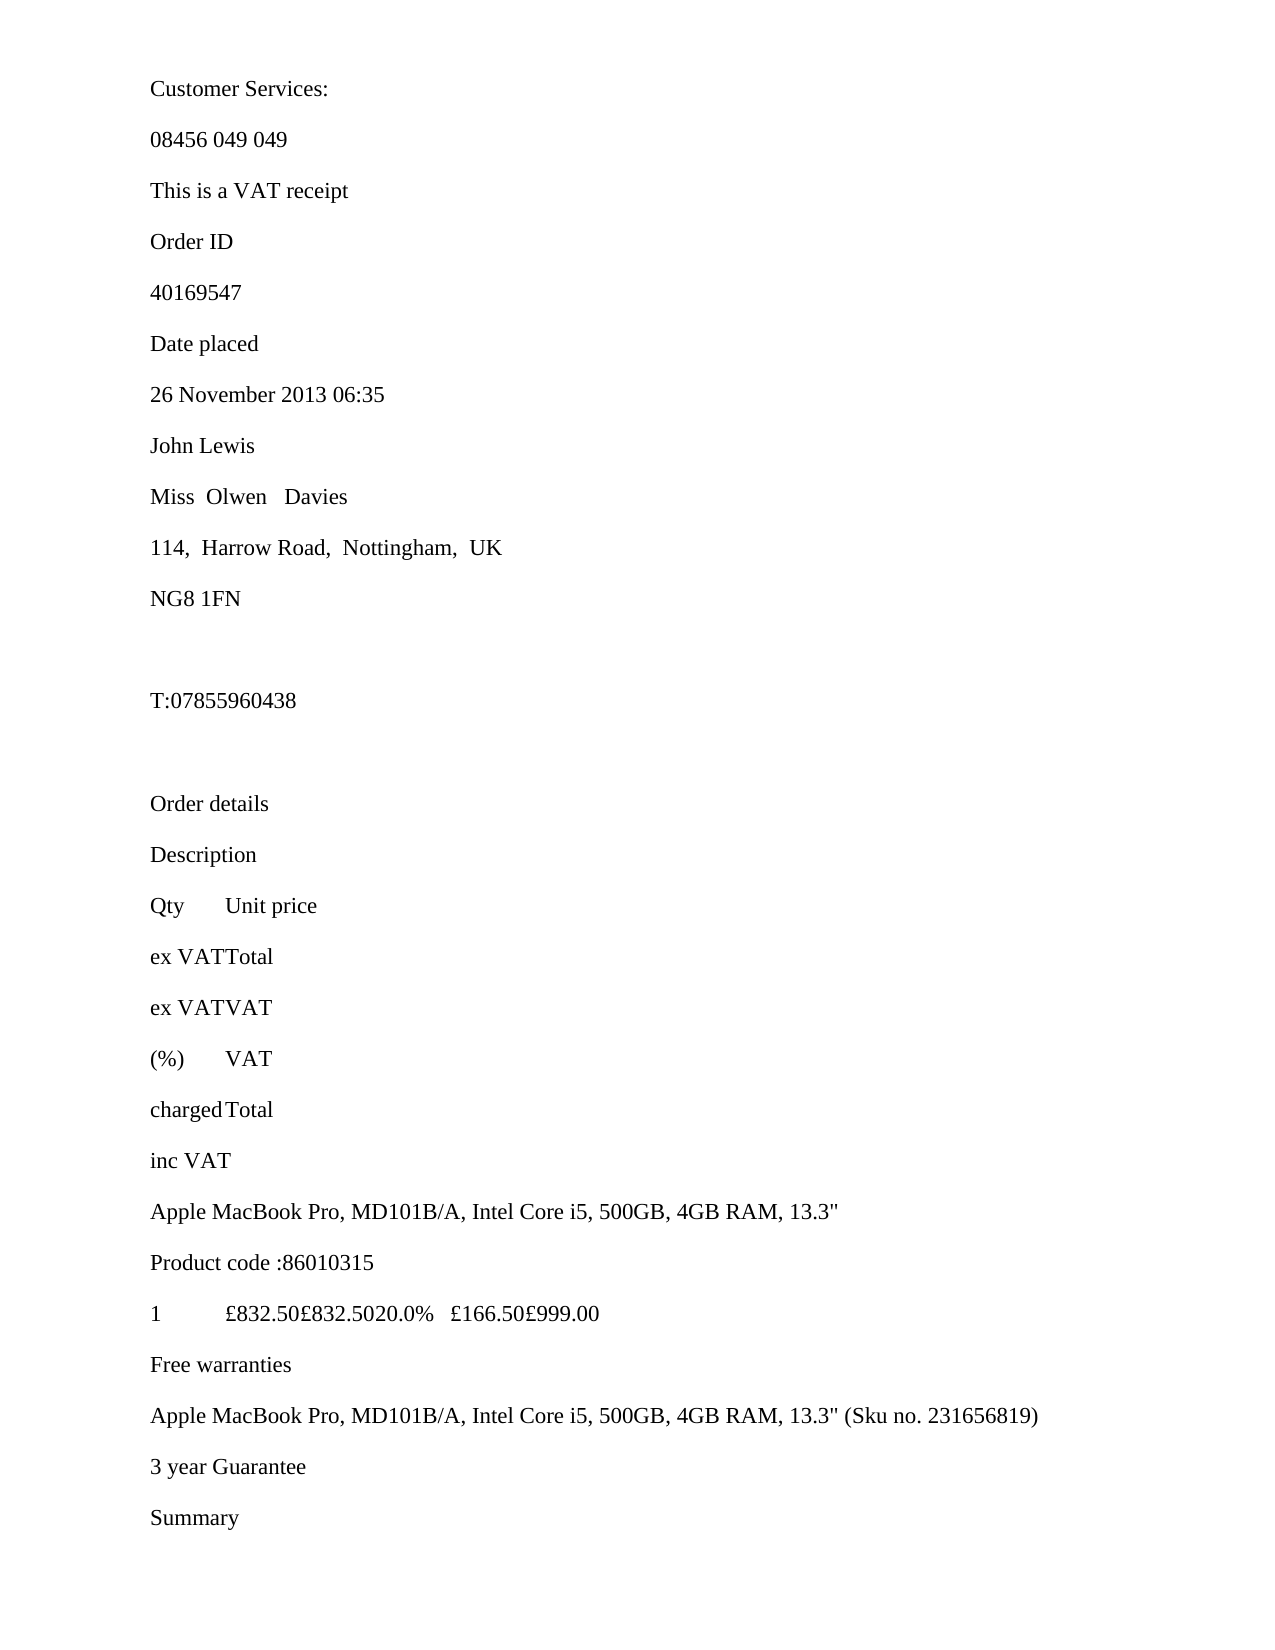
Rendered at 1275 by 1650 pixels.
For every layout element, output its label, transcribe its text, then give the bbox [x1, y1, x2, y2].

text John Lewis [150, 432, 1125, 459]
text Apple MacBook Pro, MD101B/A, Intel Core i5, 500GB, 4GB RAM, 13.3" (Sku no. 231656819) [150, 1402, 1125, 1428]
text This is a VAT receipt [150, 177, 1125, 203]
text Qty Unit price [150, 892, 1125, 918]
text charged Total [150, 1096, 1125, 1122]
text 26 November 2013 06:35 [150, 381, 1125, 408]
text Free warranties [150, 1351, 1125, 1377]
text Product code :86010315 [150, 1249, 1125, 1275]
text Description [150, 841, 1125, 867]
text inc VAT [150, 1147, 1125, 1173]
text 40169547 [150, 279, 1125, 306]
text Customer Services: [150, 75, 1125, 101]
text Order details [150, 789, 1125, 816]
text Summary [150, 1504, 1125, 1531]
text 3 year Guarantee [150, 1453, 1125, 1479]
text ex VAT Total [150, 943, 1125, 969]
text NG8 1FN [150, 585, 1125, 612]
text Order ID [150, 228, 1125, 254]
text 1 £832.50 £832.50 20.0% £166.50 £999.00 [150, 1300, 1125, 1326]
text Date placed [150, 330, 1125, 357]
text T:07855960438 [150, 687, 1125, 714]
text Apple MacBook Pro, MD101B/A, Intel Core i5, 500GB, 4GB RAM, 13.3" [150, 1198, 1125, 1224]
text Miss Olwen Davies [150, 483, 1125, 510]
text 08456 049 049 [150, 126, 1125, 152]
text 114, Harrow Road, Nottingham, UK [150, 534, 1125, 561]
text (%) VAT [150, 1045, 1125, 1071]
text ex VAT VAT [150, 994, 1125, 1020]
